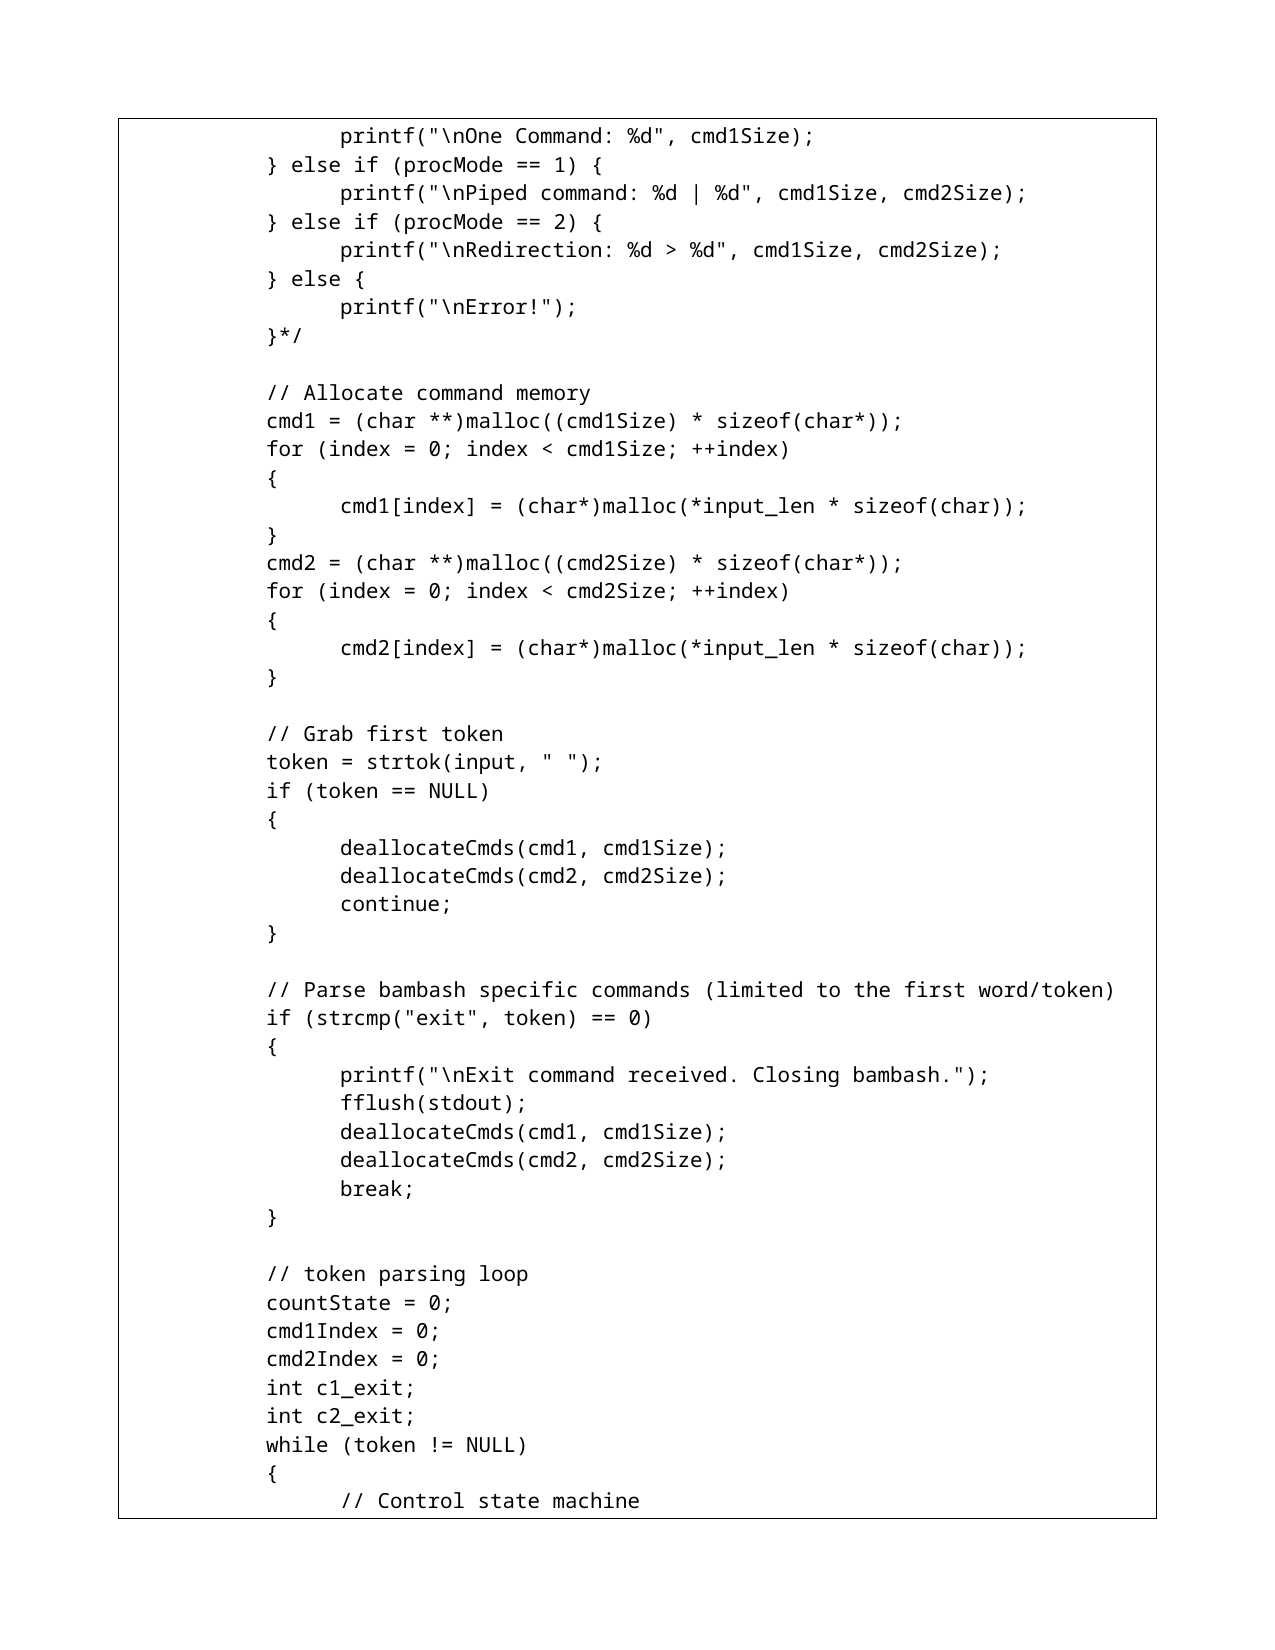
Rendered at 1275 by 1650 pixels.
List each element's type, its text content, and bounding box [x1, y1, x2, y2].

text cmd2Index = 0; [119, 1341, 1156, 1369]
text token = strtok(input, " "); [119, 744, 1156, 772]
text deallocateCmds(cmd2, cmd2Size); [119, 1142, 1156, 1170]
text // Control state machine [119, 1483, 1156, 1518]
text fflush(stdout); [119, 1085, 1156, 1113]
text { [119, 602, 1156, 630]
text cmd1[index] = (char*)malloc(*input_len * sizeof(char)); [119, 488, 1156, 516]
text } [119, 516, 1156, 545]
text countState = 0; [119, 1284, 1156, 1312]
text for (index = 0; index < cmd2Size; ++index) [119, 573, 1156, 602]
text } else if (procMode == 2) { [119, 203, 1156, 232]
text }*/ [119, 317, 1156, 349]
text for (index = 0; index < cmd1Size; ++index) [119, 431, 1156, 459]
text cmd1 = (char **)malloc((cmd1Size) * sizeof(char*)); [119, 402, 1156, 431]
text int c2_exit; [119, 1398, 1156, 1426]
text { [119, 1455, 1156, 1483]
text // Grab first token [119, 715, 1156, 744]
text printf("\nError!"); [119, 289, 1156, 317]
text int c1_exit; [119, 1369, 1156, 1398]
text { [119, 801, 1156, 829]
text printf("\nOne Command: %d", cmd1Size); [119, 119, 1156, 147]
text deallocateCmds(cmd2, cmd2Size); [119, 857, 1156, 886]
text cmd2 = (char **)malloc((cmd2Size) * sizeof(char*)); [119, 545, 1156, 573]
text printf("\nRedirection: %d > %d", cmd1Size, cmd2Size); [119, 232, 1156, 260]
text continue; [119, 886, 1156, 914]
text cmd1Index = 0; [119, 1312, 1156, 1341]
text { [119, 459, 1156, 488]
text // Parse bambash specific commands (limited to the first word/token) [119, 971, 1156, 1000]
text if (strcmp("exit", token) == 0) [119, 1000, 1156, 1028]
text } else { [119, 260, 1156, 289]
text cmd2[index] = (char*)malloc(*input_len * sizeof(char)); [119, 630, 1156, 658]
text break; [119, 1170, 1156, 1199]
text if (token == NULL) [119, 772, 1156, 801]
text deallocateCmds(cmd1, cmd1Size); [119, 829, 1156, 857]
text { [119, 1028, 1156, 1057]
text } [119, 914, 1156, 946]
text printf("\nExit command received. Closing bambash."); [119, 1057, 1156, 1085]
text } [119, 658, 1156, 690]
text while (token != NULL) [119, 1426, 1156, 1455]
text // token parsing loop [119, 1256, 1156, 1284]
text } [119, 1199, 1156, 1231]
text deallocateCmds(cmd1, cmd1Size); [119, 1113, 1156, 1142]
text // Allocate command memory [119, 374, 1156, 402]
text printf("\nPiped command: %d | %d", cmd1Size, cmd2Size); [119, 175, 1156, 203]
text } else if (procMode == 1) { [119, 147, 1156, 175]
